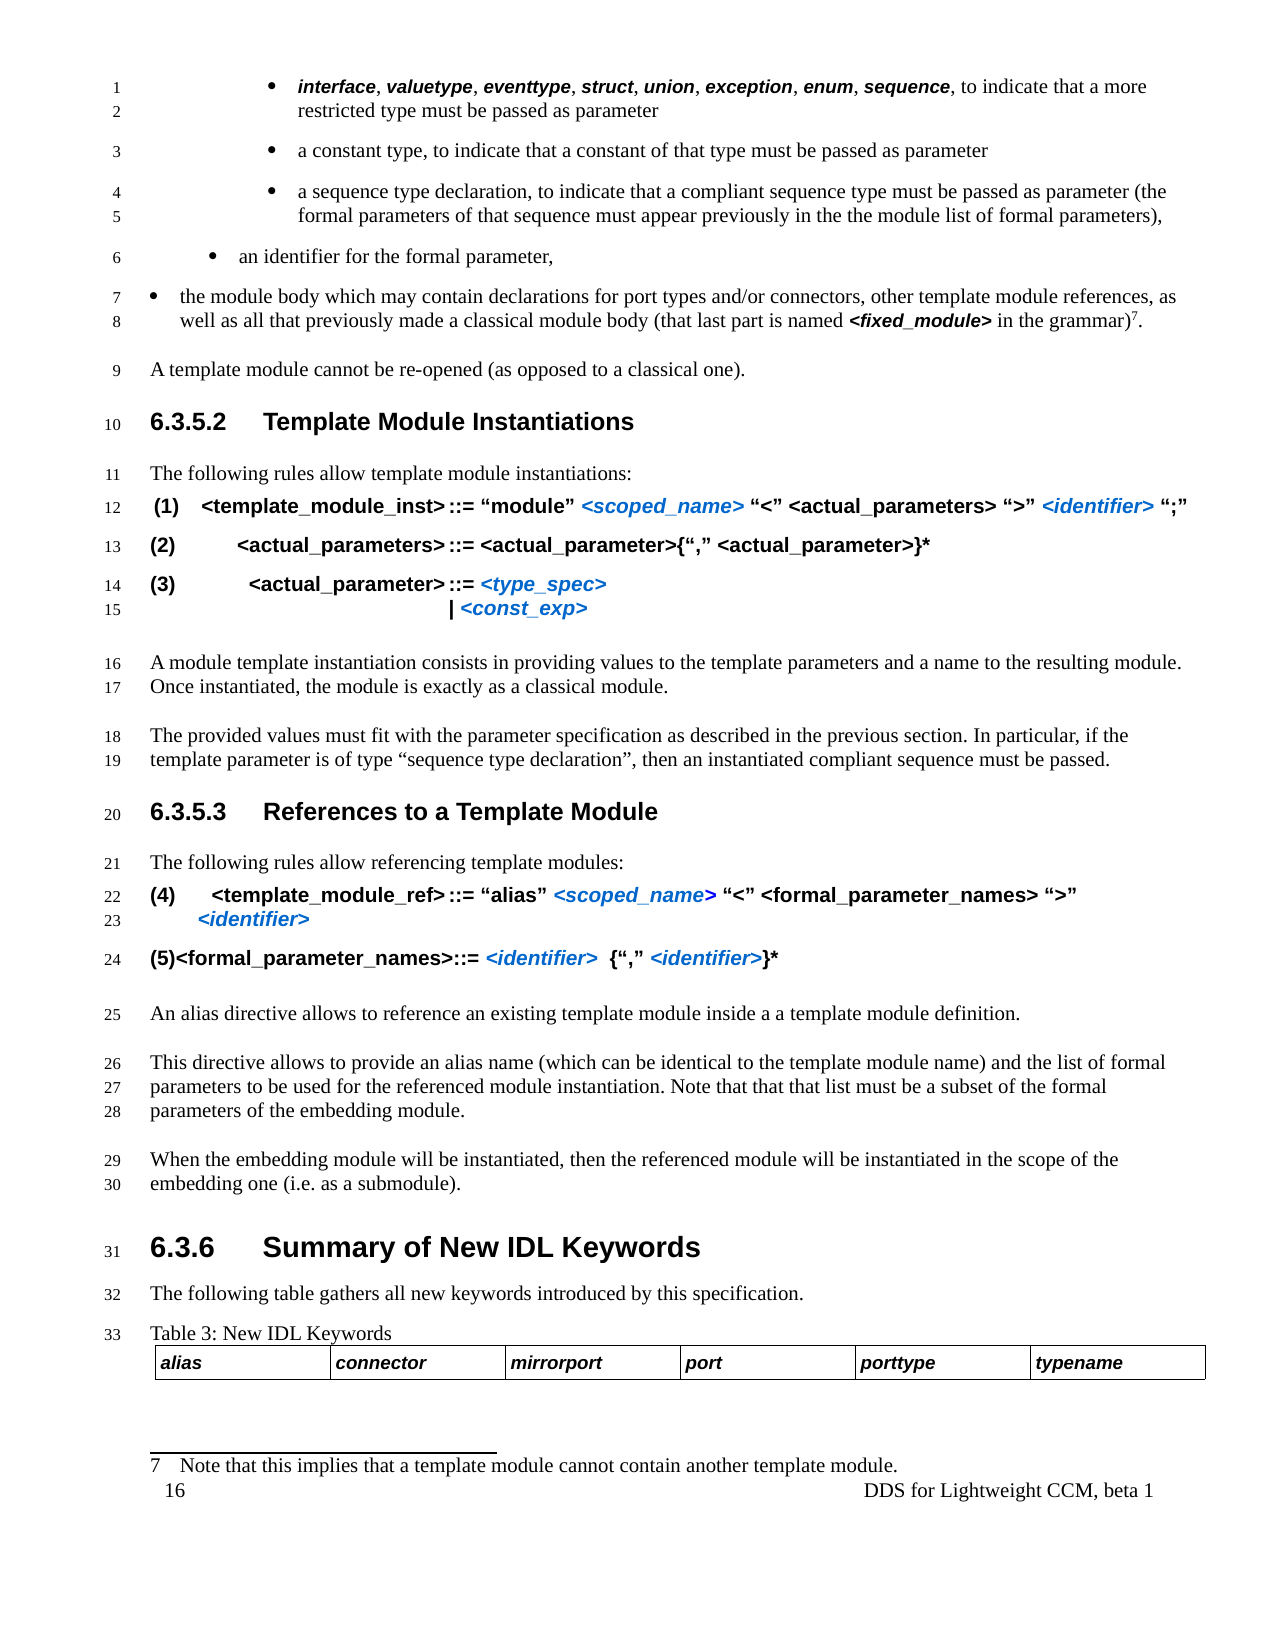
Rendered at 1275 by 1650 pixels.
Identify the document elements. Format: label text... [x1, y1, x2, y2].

text An alias directive allows to reference an existing template module inside a a template module definition. [150, 1001, 1200, 1025]
list <formal_parameter_names>::= <identifier> {“,” <identifier>}* [150, 946, 1200, 970]
list Note that this implies that a template module cannot contain another template module. [150, 1453, 1200, 1477]
list <template_module_ref> ::= “alias” <scoped_name> “<” <formal_parameter_names> “>” <identifier> [150, 883, 1200, 931]
subtitle References to a Template Module [150, 797, 1200, 825]
text A template module cannot be re-opened (as opposed to a classical one). [150, 357, 1200, 381]
text The following rules allow referencing template modules: [150, 850, 1200, 874]
table_header connector [331, 1346, 505, 1379]
subtitle Template Module Instantiations [150, 407, 1200, 436]
text A module template instantiation consists in providing values to the template parameters and a name to the resulting module. Once instantiated, the module is exactly as a classical module. [150, 650, 1200, 698]
list the module body which may contain declarations for port types and/or connectors, other template module references, as well as all that previously made a classical module body (that last part is named <fixed_module> in the grammar). [150, 284, 1200, 332]
list <actual_parameter> ::= <type_spec> | <const_exp> [150, 571, 1200, 619]
list <template_module_inst> ::= “module” <scoped_name> “<” <actual_parameters> “>” <identifier> “;” [153, 493, 1200, 517]
list a constant type, to indicate that a constant of that type must be passed as parameter [268, 138, 1200, 162]
text When the embedding module will be instantiated, then the referenced module will be instantiated in the scope of the embedding one (i.e. as a submodule). [150, 1147, 1200, 1195]
table_header alias [156, 1346, 330, 1379]
table_header port [681, 1346, 855, 1379]
table_header typename [1031, 1346, 1205, 1379]
list a sequence type declaration, to indicate that a compliant sequence type must be passed as parameter (the formal parameters of that sequence must appear previously in the the module list of formal parameters), [268, 179, 1200, 227]
text The following table gathers all new keywords introduced by this specification. [150, 1281, 1200, 1304]
table_header porttype [856, 1346, 1030, 1379]
list interface, valuetype, eventtype, struct, union, exception, enum, sequence, to indicate that a more restricted type must be passed as parameter [268, 74, 1200, 122]
text The following rules allow template module instantiations: [150, 460, 1200, 484]
subtitle Summary of New IDL Keywords [150, 1230, 1200, 1264]
text The provided values must fit with the parameter specification as described in the previous section. In particular, if the template parameter is of type “sequence type declaration”, then an instantiated compliant sequence must be passed. [150, 723, 1200, 771]
list an identifier for the formal parameter, [209, 244, 1200, 268]
table_header mirrorport [506, 1346, 680, 1379]
list <actual_parameters> ::= <actual_parameter>{“,” <actual_parameter>}* [150, 532, 1200, 556]
text This directive allows to provide an alias name (which can be identical to the template module name) and the list of formal parameters to be used for the referenced module instantiation. Note that that that list must be a subset of the formal parameters of the embedding module. [150, 1050, 1200, 1122]
text Table 3: New IDL Keywords [150, 1321, 1200, 1345]
